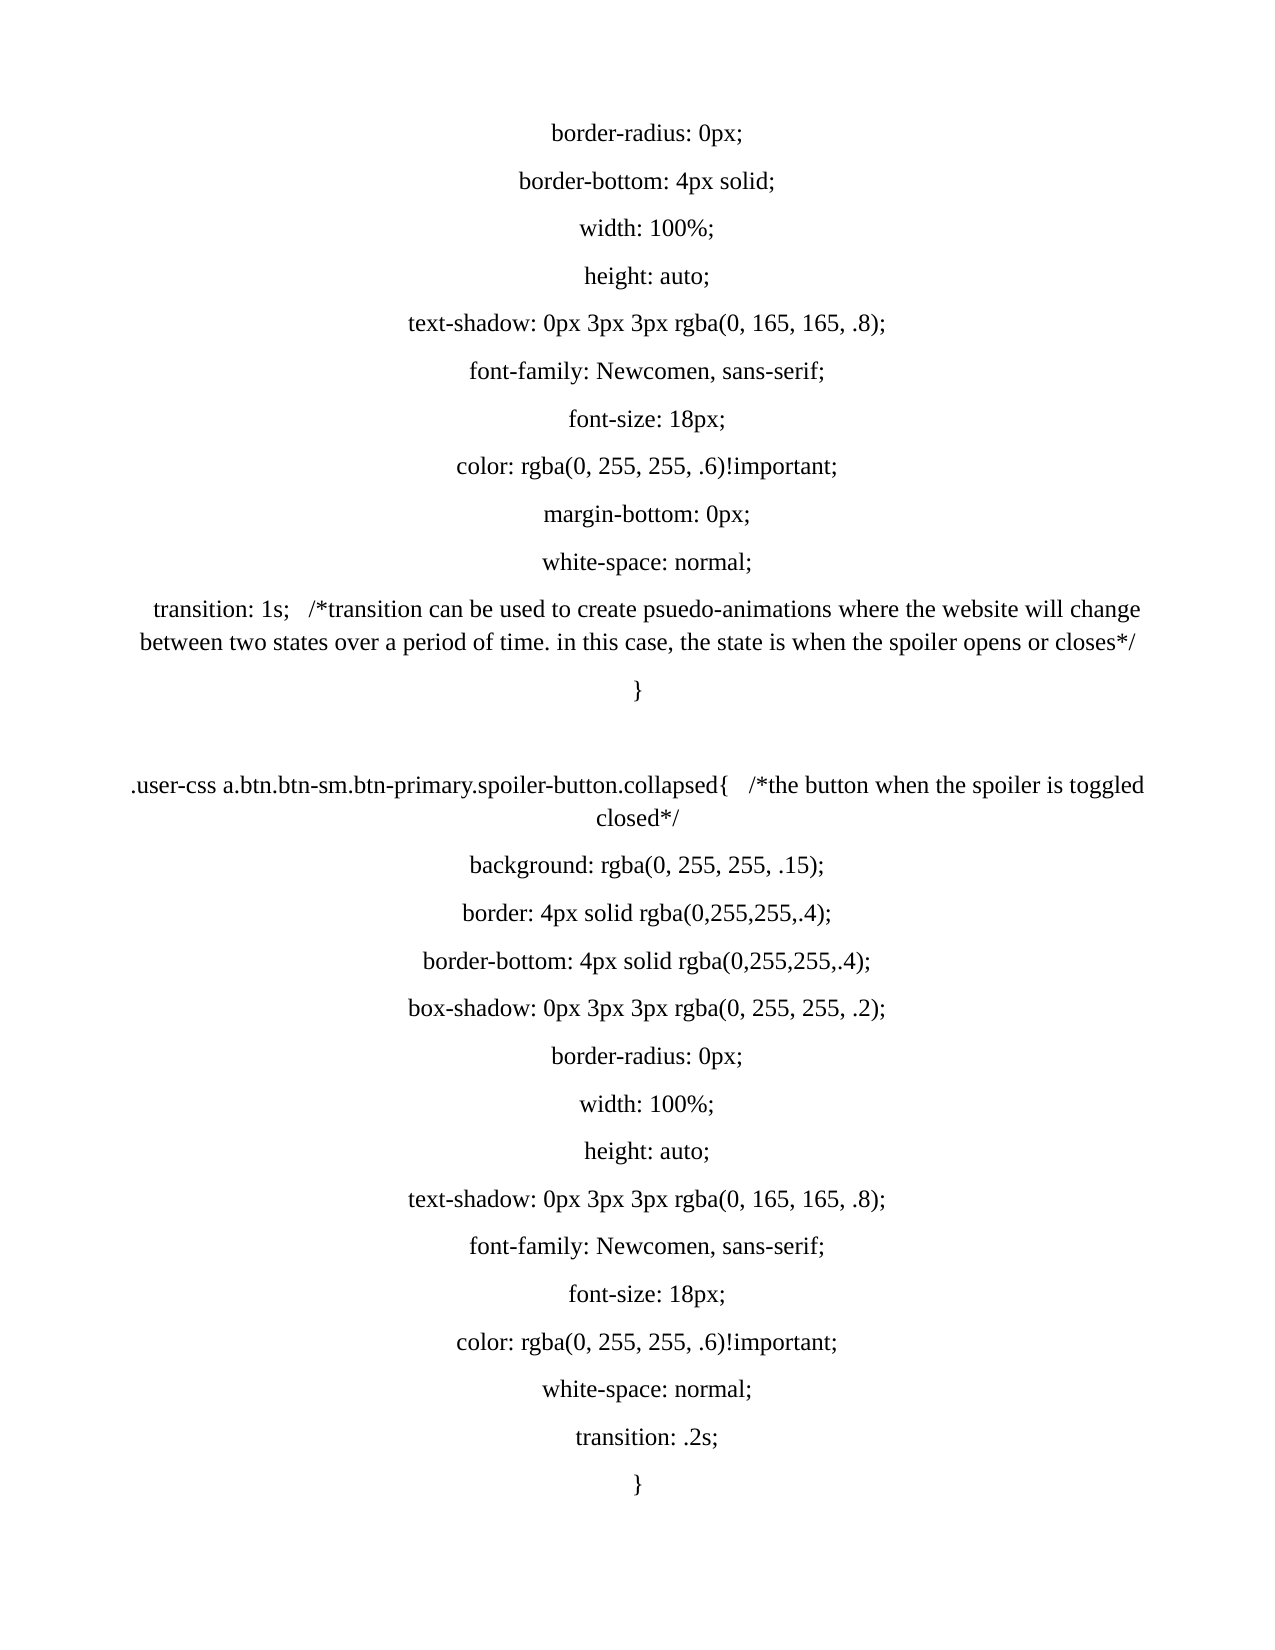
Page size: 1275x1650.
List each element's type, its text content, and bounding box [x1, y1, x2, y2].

text white-space: normal; [118, 547, 1157, 575]
text border-radius: 0px; [118, 118, 1157, 147]
text text-shadow: 0px 3px 3px rgba(0, 165, 165, .8); [118, 308, 1157, 337]
text transition: 1s; /*transition can be used to create psuedo-animations where the website will change between two states over a period of time. in this case, the state is when the spoiler opens or closes*/ [118, 594, 1157, 656]
text border-radius: 0px; [118, 1041, 1157, 1070]
text border-bottom: 4px solid rgba(0,255,255,.4); [118, 946, 1157, 974]
text text-shadow: 0px 3px 3px rgba(0, 165, 165, .8); [118, 1184, 1157, 1213]
text height: auto; [118, 261, 1157, 290]
text white-space: normal; [118, 1374, 1157, 1403]
text width: 100%; [118, 1089, 1157, 1117]
text height: auto; [118, 1136, 1157, 1165]
text } [118, 675, 1157, 703]
text border: 4px solid rgba(0,255,255,.4); [118, 898, 1157, 927]
text .user-css a.btn.btn-sm.btn-primary.spoiler-button.collapsed{ /*the button when the spoiler is toggled closed*/ [118, 770, 1157, 832]
text } [118, 1469, 1157, 1498]
text color: rgba(0, 255, 255, .6)!important; [118, 451, 1157, 480]
text width: 100%; [118, 213, 1157, 242]
text color: rgba(0, 255, 255, .6)!important; [118, 1327, 1157, 1355]
text margin-bottom: 0px; [118, 499, 1157, 528]
text font-family: Newcomen, sans-serif; [118, 356, 1157, 385]
text transition: .2s; [118, 1422, 1157, 1451]
text font-size: 18px; [118, 404, 1157, 432]
text font-family: Newcomen, sans-serif; [118, 1231, 1157, 1260]
text background: rgba(0, 255, 255, .15); [118, 851, 1157, 879]
text box-shadow: 0px 3px 3px rgba(0, 255, 255, .2); [118, 993, 1157, 1022]
text border-bottom: 4px solid; [118, 166, 1157, 194]
text font-size: 18px; [118, 1279, 1157, 1308]
